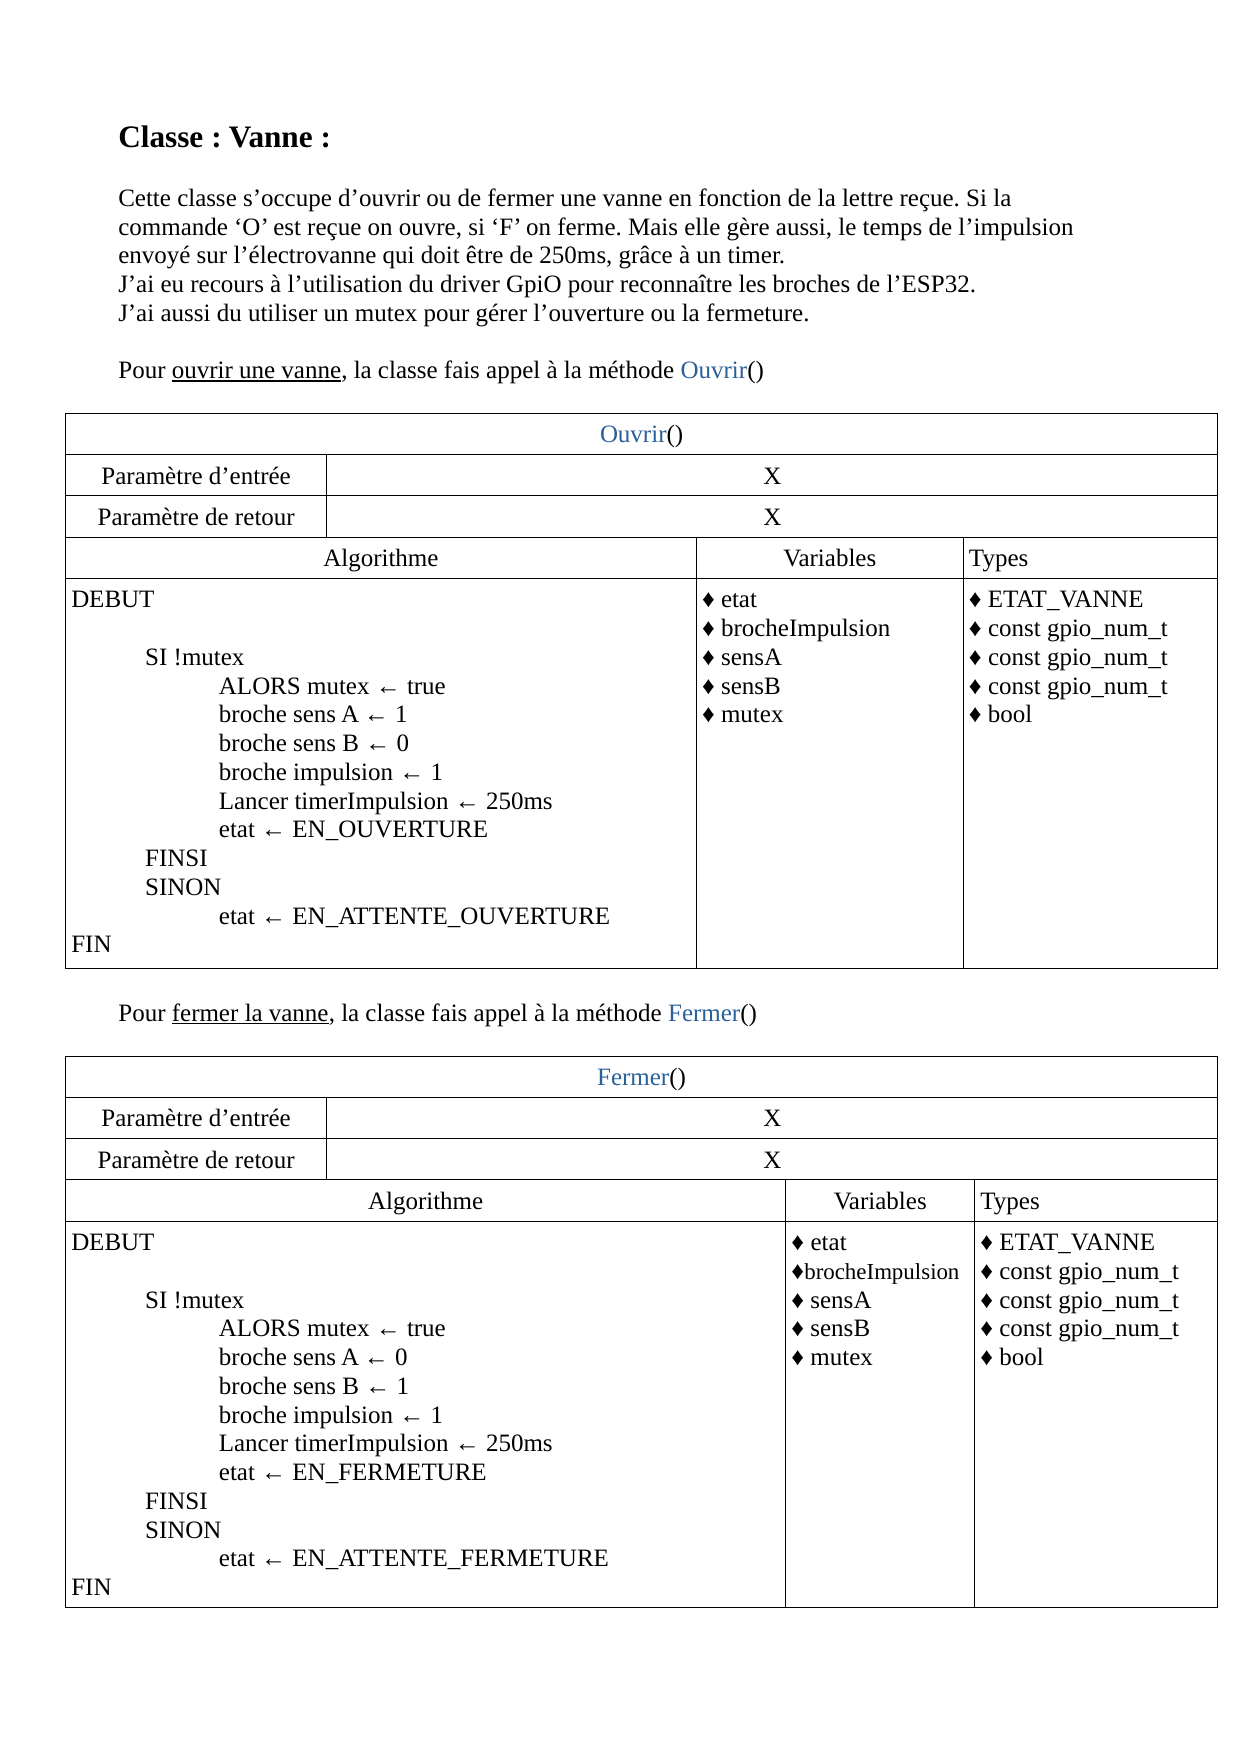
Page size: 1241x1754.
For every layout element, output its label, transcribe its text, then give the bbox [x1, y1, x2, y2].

table_cell X [327, 496, 1217, 537]
text Pour fermer la vanne, la classe fais appel à la méthode Fermer() [118, 998, 1122, 1027]
table_cell Paramètre d’entrée [66, 455, 326, 495]
table_cell Algorithme [66, 1180, 785, 1221]
table_cell X [327, 1098, 1217, 1138]
table_cell ♦ etat ♦ brocheImpulsion ♦ sensA ♦ sensB ♦ mutex [697, 579, 963, 968]
table_cell ♦ ETAT_VANNE ♦ const gpio_num_t ♦ const gpio_num_t ♦ const gpio_num_t ♦ bool [975, 1222, 1217, 1607]
table_cell DEBUT SI !mutex ALORS mutex ← true broche sens A ← 1 broche sens B ← 0 broche impulsion ← 1 Lancer timerImpulsion ← 250ms etat ← EN_OUVERTURE FINSI SINON etat ← EN_ATTENTE_OUVERTURE FIN [66, 579, 696, 968]
table_cell Types [964, 538, 1217, 578]
text Pour ouvrir une vanne, la classe fais appel à la méthode Ouvrir() [118, 355, 1122, 384]
table_header Ouvrir() [66, 414, 1217, 454]
table_cell ♦ etat ♦brocheImpulsion ♦ sensA ♦ sensB ♦ mutex [786, 1222, 974, 1607]
table_cell Variables [786, 1180, 974, 1221]
table_cell Paramètre de retour [66, 1139, 326, 1179]
table_cell Paramètre d’entrée [66, 1098, 326, 1138]
table_header Fermer() [66, 1057, 1217, 1097]
text Cette classe s’occupe d’ouvrir ou de fermer une vanne en fonction de la lettre reçue. Si la commande ‘O’ est reçue on ouvre, si ‘F’ on ferme. Mais elle gère aussi, le temps de l’impulsion envoyé sur l’électrovanne qui doit être de 250ms, grâce à un timer. [118, 183, 1122, 269]
text J’ai eu recours à l’utilisation du driver GpiO pour reconnaître les broches de l’ESP32. [118, 269, 1122, 298]
text J’ai aussi du utiliser un mutex pour gérer l’ouverture ou la fermeture. [118, 298, 1122, 327]
table_cell Algorithme [66, 538, 696, 578]
table_cell Paramètre de retour [66, 496, 326, 537]
table_cell Variables [697, 538, 963, 578]
table_cell X [327, 455, 1217, 495]
table_cell Types [975, 1180, 1217, 1221]
table_cell DEBUT SI !mutex ALORS mutex ← true broche sens A ← 0 broche sens B ← 1 broche impulsion ← 1 Lancer timerImpulsion ← 250ms etat ← EN_FERMETURE FINSI SINON etat ← EN_ATTENTE_FERMETURE FIN [66, 1222, 785, 1607]
text Classe : Vanne : [118, 118, 1122, 154]
table_cell ♦ ETAT_VANNE ♦ const gpio_num_t ♦ const gpio_num_t ♦ const gpio_num_t ♦ bool [964, 579, 1217, 968]
table_cell X [327, 1139, 1217, 1179]
